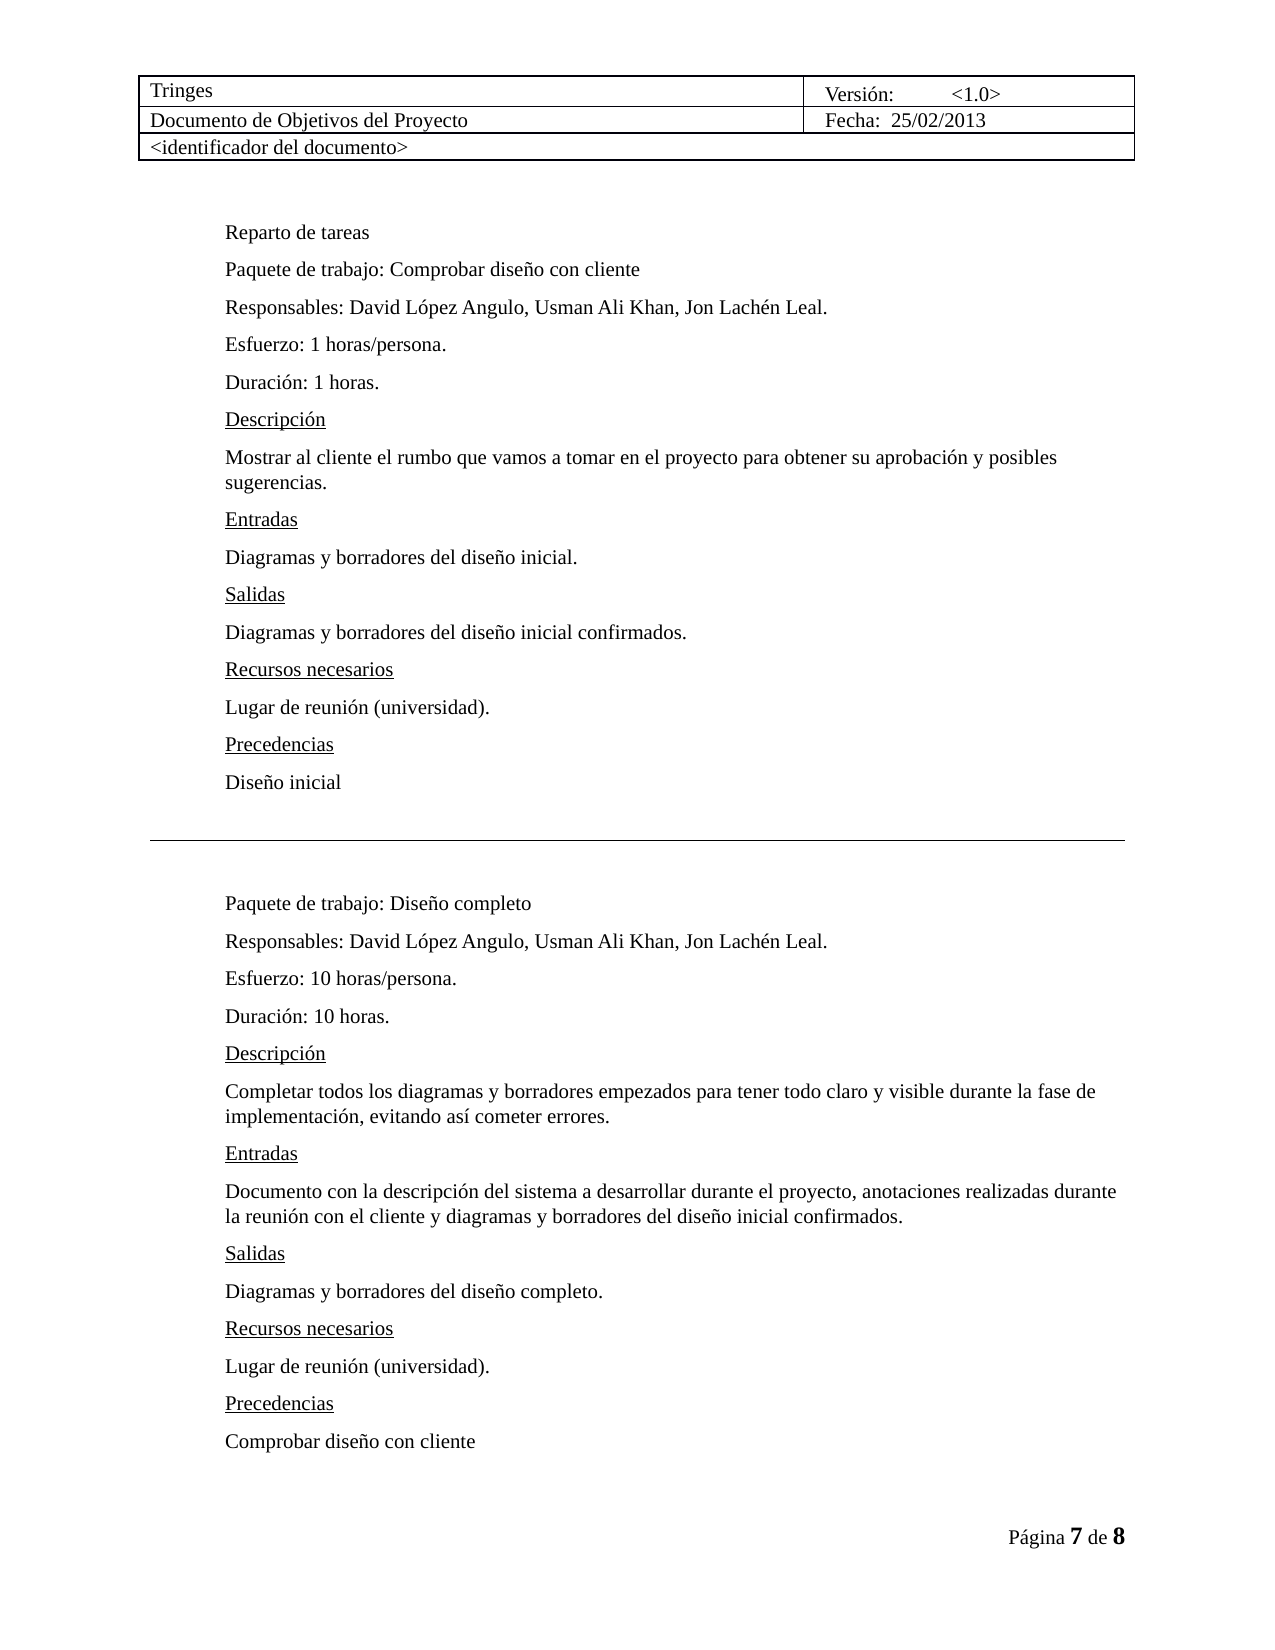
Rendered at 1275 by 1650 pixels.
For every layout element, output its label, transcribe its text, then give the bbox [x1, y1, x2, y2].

text Completar todos los diagramas y borradores empezados para tener todo claro y visible durante la fase de implementación, evitando así cometer errores. [225, 1078, 1125, 1128]
text Lugar de reunión (universidad). [225, 1353, 1125, 1378]
text Esfuerzo: 10 horas/persona. [225, 965, 1125, 990]
text Reparto de tareas [150, 219, 1125, 244]
text Salidas [225, 1240, 1125, 1265]
text Entradas [225, 1140, 1125, 1165]
text Diagramas y borradores del diseño inicial. [225, 544, 1125, 569]
text Responsables: David López Angulo, Usman Ali Khan, Jon Lachén Leal. [225, 294, 1125, 319]
text Duración: 1 horas. [225, 369, 1125, 394]
text Lugar de reunión (universidad). [225, 694, 1125, 719]
text Descripción [225, 406, 1125, 431]
text Entradas [225, 506, 1125, 531]
text Mostrar al cliente el rumbo que vamos a tomar en el proyecto para obtener su aprobación y posibles sugerencias. [225, 444, 1125, 494]
text Descripción [225, 1040, 1125, 1065]
text Recursos necesarios [225, 656, 1125, 681]
text Recursos necesarios [225, 1315, 1125, 1340]
text Salidas [225, 581, 1125, 606]
text Paquete de trabajo: Comprobar diseño con cliente [225, 256, 1125, 281]
text Precedencias [150, 731, 1125, 756]
text Esfuerzo: 1 horas/persona. [225, 331, 1125, 356]
text Precedencias [150, 1390, 1125, 1415]
text Diseño inicial [150, 769, 1125, 794]
text Comprobar diseño con cliente [150, 1428, 1125, 1453]
text Diagramas y borradores del diseño inicial confirmados. [225, 619, 1125, 644]
text Responsables: David López Angulo, Usman Ali Khan, Jon Lachén Leal. [225, 928, 1125, 953]
text Documento con la descripción del sistema a desarrollar durante el proyecto, anotaciones realizadas durante la reunión con el cliente y diagramas y borradores del diseño inicial confirmados. [225, 1178, 1125, 1228]
text Diagramas y borradores del diseño completo. [225, 1278, 1125, 1303]
text Paquete de trabajo: Diseño completo [225, 890, 1125, 915]
text Duración: 10 horas. [225, 1003, 1125, 1028]
